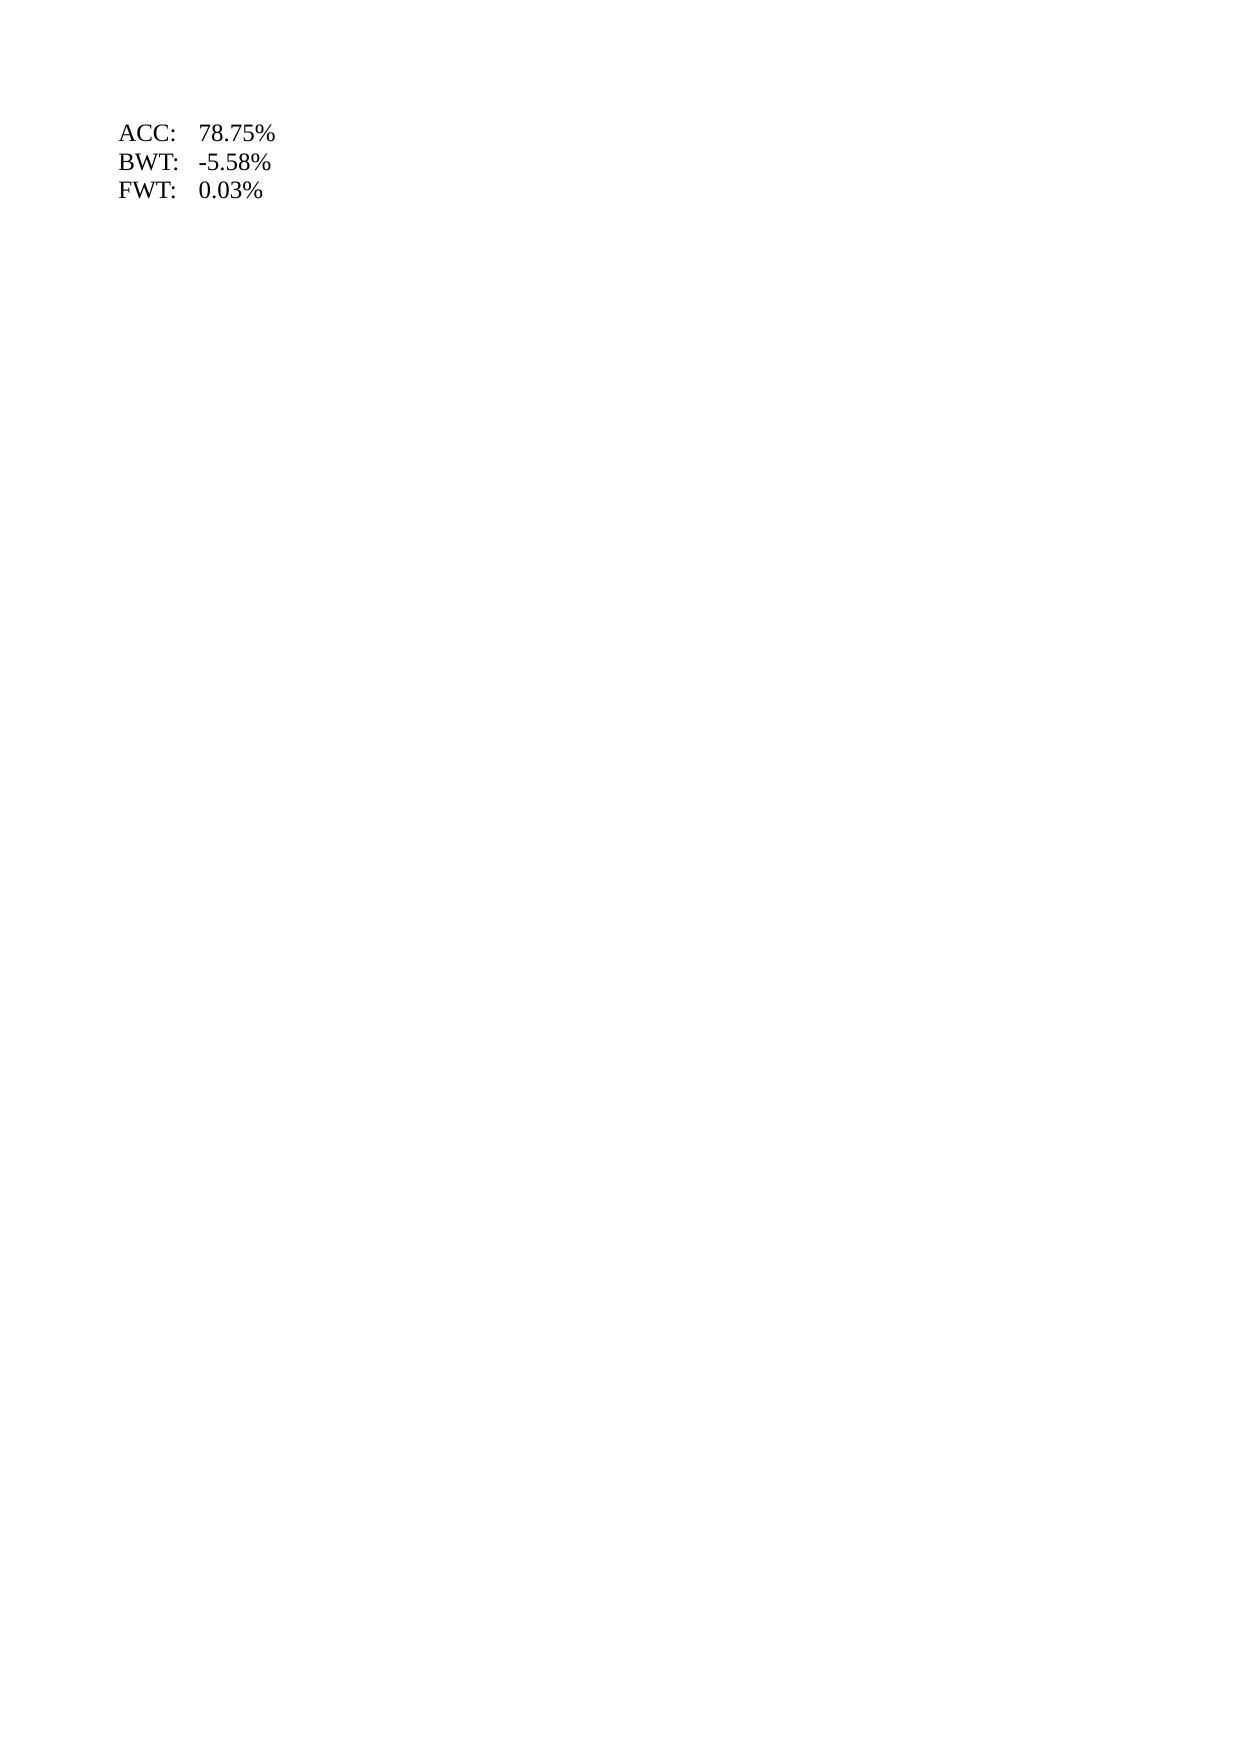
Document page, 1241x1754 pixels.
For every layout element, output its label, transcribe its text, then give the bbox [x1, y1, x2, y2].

text FWT: 0.03% [118, 176, 1122, 204]
text BWT: -5.58% [118, 147, 1122, 176]
text ACC: 78.75% [118, 118, 1122, 147]
